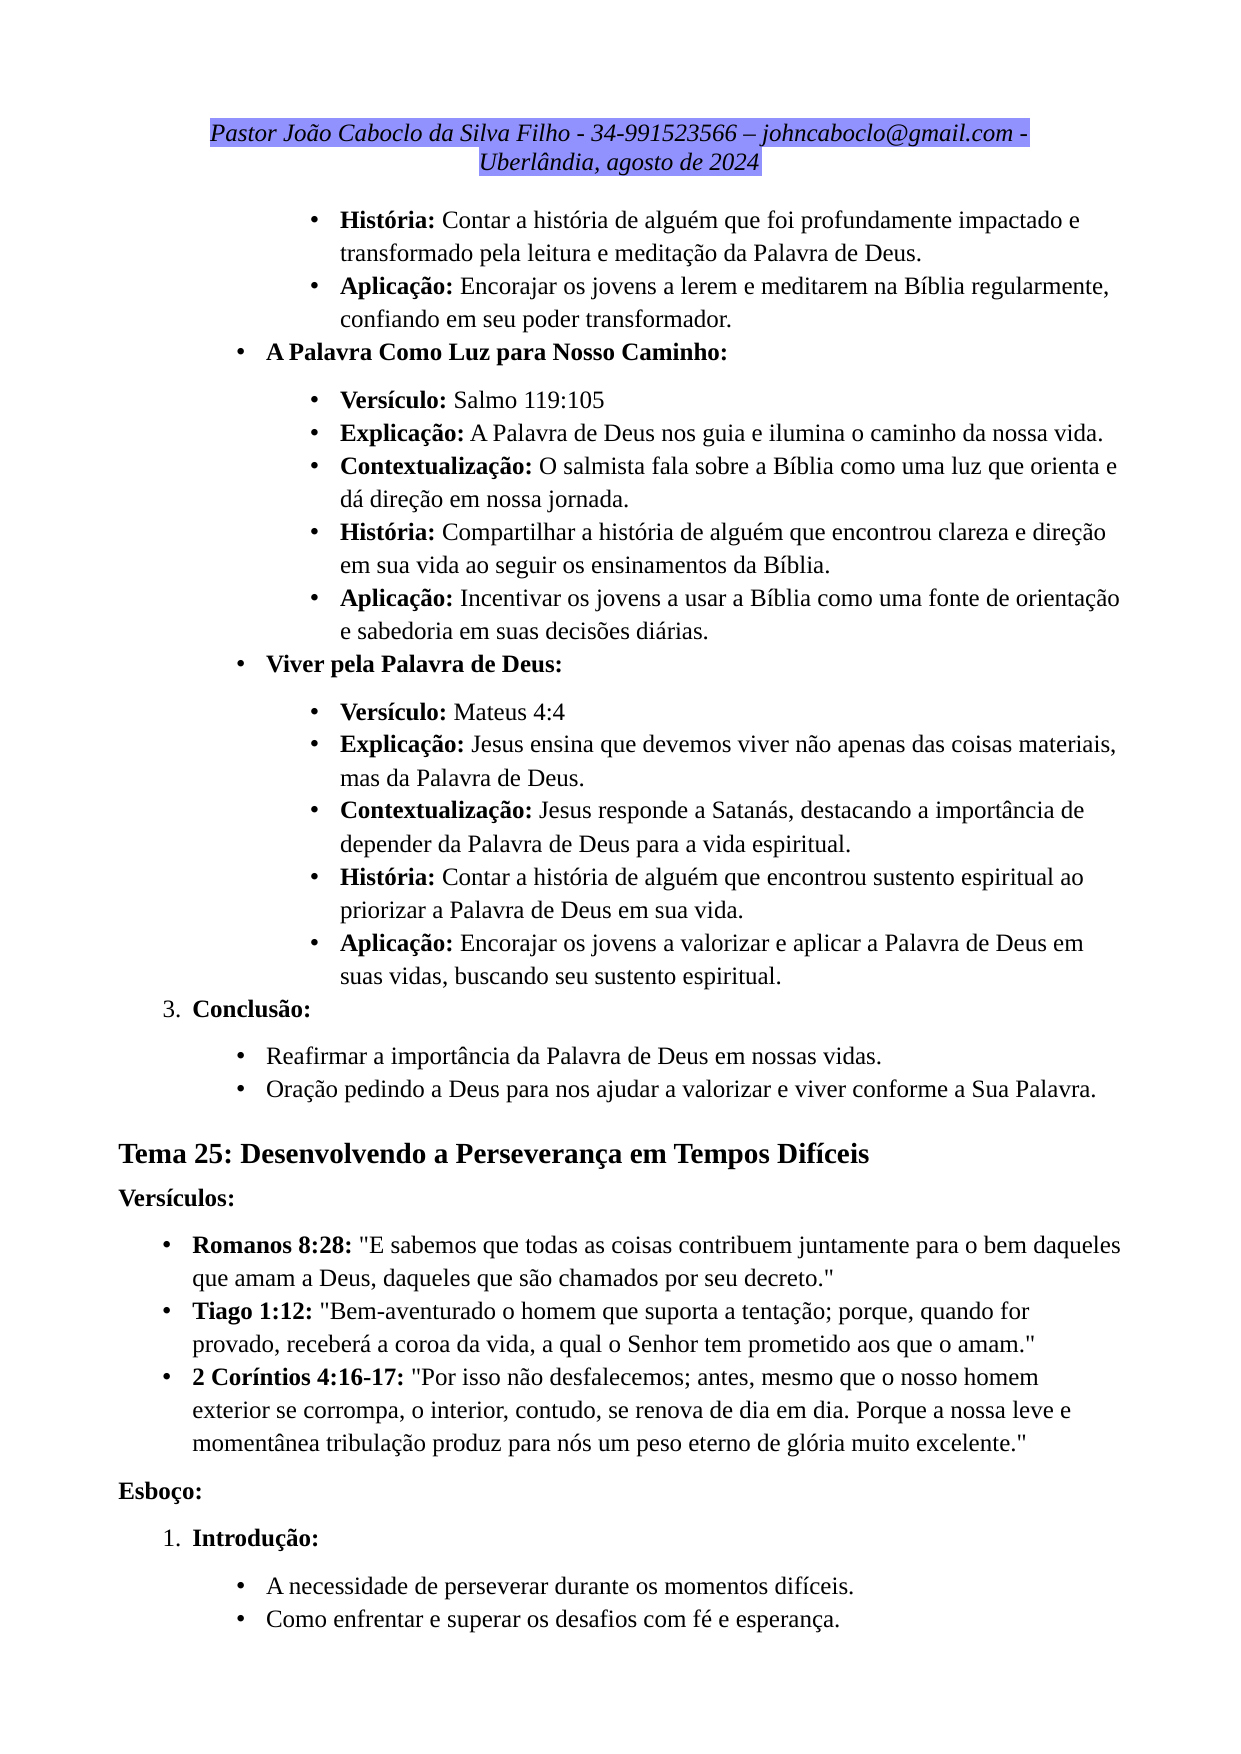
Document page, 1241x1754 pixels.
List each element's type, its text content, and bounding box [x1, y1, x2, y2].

list Aplicação: Incentivar os jovens a usar a Bíblia como uma fonte de orientação e sabedoria em suas decisões diárias. [310, 583, 1122, 645]
list Tiago 1:12: "Bem-aventurado o homem que suporta a tentação; porque, quando for provado, receberá a coroa da vida, a qual o Senhor tem prometido aos que o amam." [162, 1296, 1122, 1358]
list Contextualização: O salmista fala sobre a Bíblia como uma luz que orienta e dá direção em nossa jornada. [310, 451, 1122, 513]
list Aplicação: Encorajar os jovens a lerem e meditarem na Bíblia regularmente, confiando em seu poder transformador. [310, 271, 1122, 333]
list Viver pela Palavra de Deus: [236, 649, 1122, 678]
list Contextualização: Jesus responde a Satanás, destacando a importância de depender da Palavra de Deus para a vida espiritual. [310, 796, 1122, 857]
list Versículo: Mateus 4:4 [310, 697, 1122, 725]
text Esboço: [118, 1476, 1122, 1505]
list Conclusão: [162, 994, 1122, 1022]
list Explicação: Jesus ensina que devemos viver não apenas das coisas materiais, mas da Palavra de Deus. [310, 729, 1122, 791]
subtitle Tema 25: Desenvolvendo a Perseverança em Tempos Difíceis [118, 1137, 1122, 1170]
list História: Contar a história de alguém que encontrou sustento espiritual ao priorizar a Palavra de Deus em sua vida. [310, 862, 1122, 923]
list A necessidade de perseverar durante os momentos difíceis. [236, 1571, 1122, 1600]
list Aplicação: Encorajar os jovens a valorizar e aplicar a Palavra de Deus em suas vidas, buscando seu sustento espiritual. [310, 928, 1122, 989]
text Versículos: [118, 1183, 1122, 1211]
list História: Compartilhar a história de alguém que encontrou clareza e direção em sua vida ao seguir os ensinamentos da Bíblia. [310, 517, 1122, 579]
list 2 Coríntios 4:16-17: "Por isso não desfalecemos; antes, mesmo que o nosso homem exterior se corrompa, o interior, contudo, se renova de dia em dia. Porque a nossa leve e momentânea tribulação produz para nós um peso eterno de glória muito excelente." [162, 1362, 1122, 1457]
list Oração pedindo a Deus para nos ajudar a valorizar e viver conforme a Sua Palavra. [236, 1074, 1122, 1103]
list Romanos 8:28: "E sabemos que todas as coisas contribuem juntamente para o bem daqueles que amam a Deus, daqueles que são chamados por seu decreto." [162, 1230, 1122, 1292]
list Versículo: Salmo 119:105 [310, 385, 1122, 413]
list Explicação: A Palavra de Deus nos guia e ilumina o caminho da nossa vida. [310, 418, 1122, 447]
list História: Contar a história de alguém que foi profundamente impactado e transformado pela leitura e meditação da Palavra de Deus. [310, 205, 1122, 267]
list Como enfrentar e superar os desafios com fé e esperança. [236, 1604, 1122, 1633]
list Reafirmar a importância da Palavra de Deus em nossas vidas. [236, 1041, 1122, 1070]
list A Palavra Como Luz para Nosso Caminho: [236, 337, 1122, 366]
list Introdução: [162, 1523, 1122, 1552]
